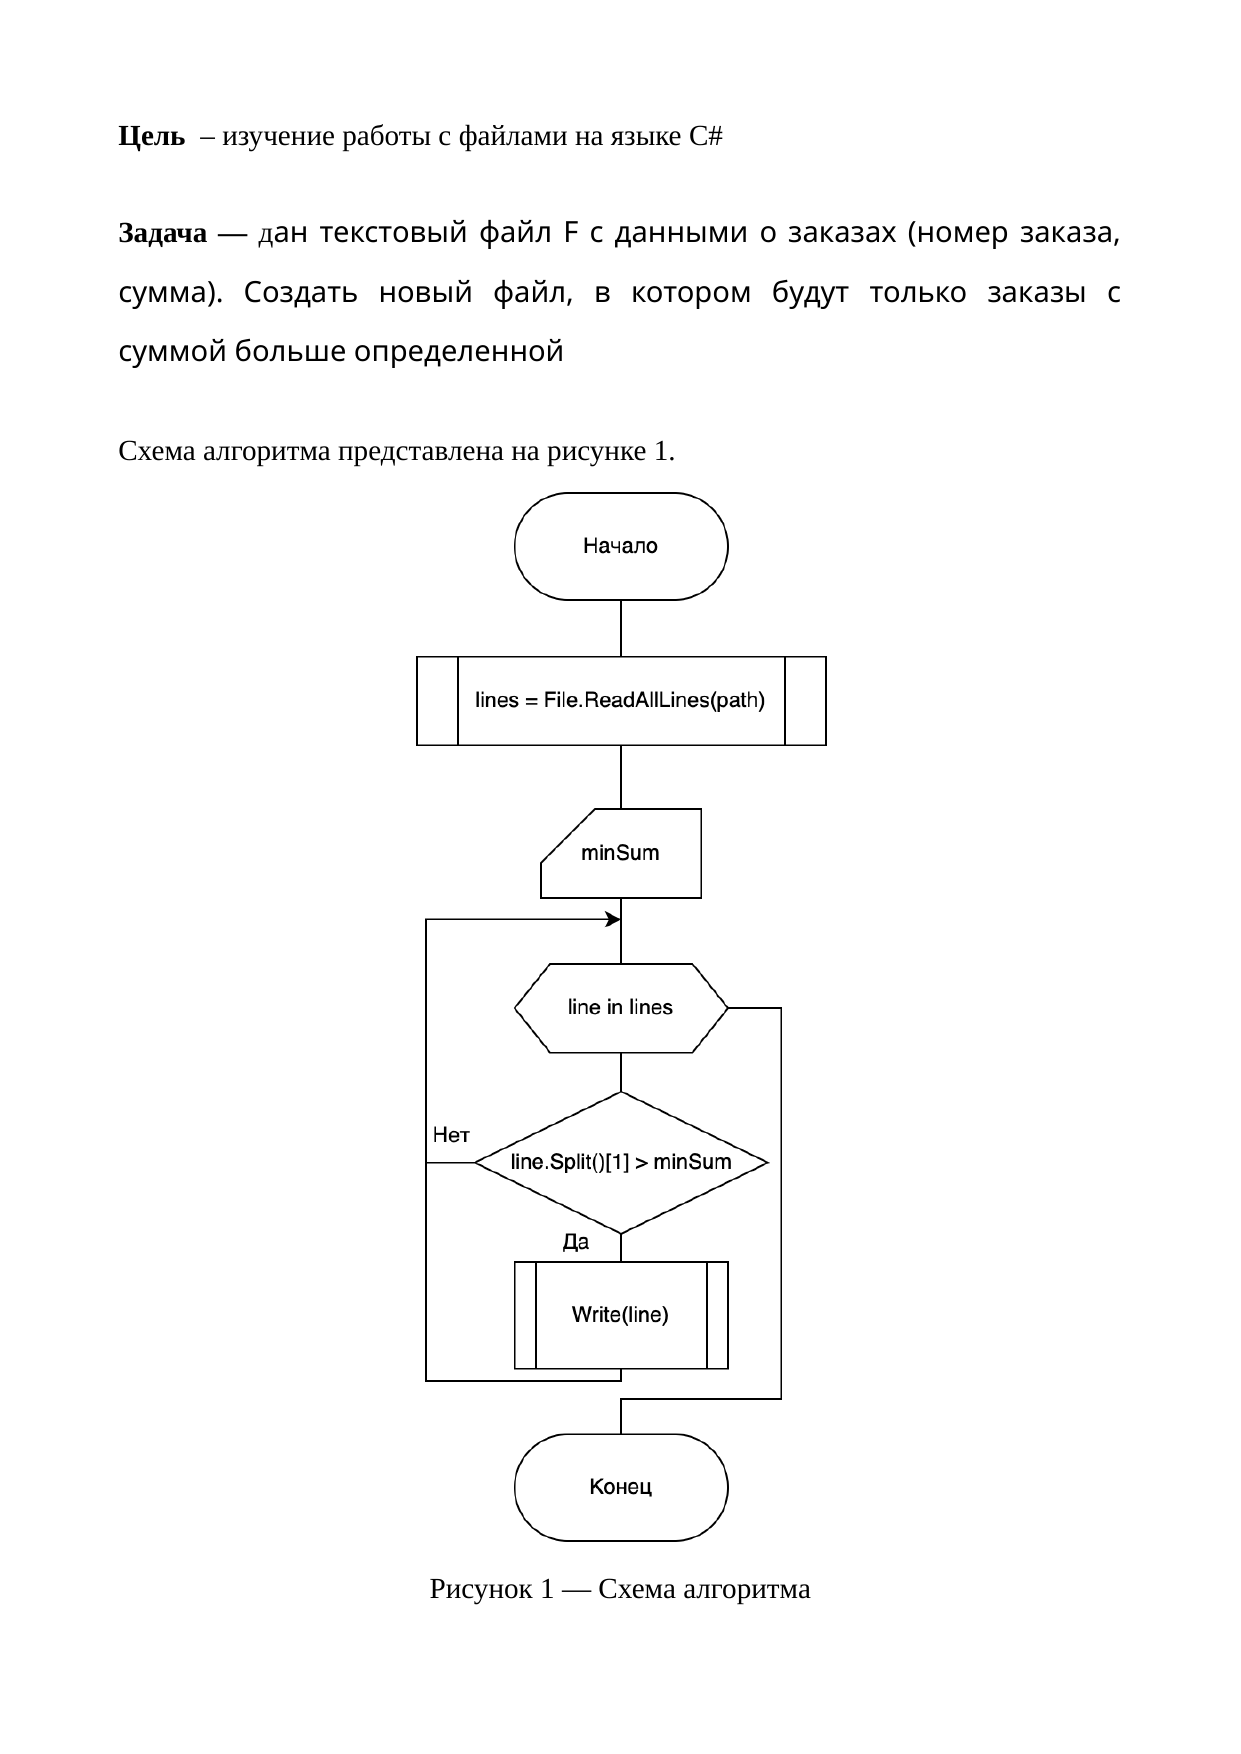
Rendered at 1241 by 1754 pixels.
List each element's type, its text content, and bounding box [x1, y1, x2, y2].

text Задача — дан текстовый файл F с данными о заказах (номер заказа, сумма). Создать новый файл, в котором будут только заказы с суммой больше определенной [118, 212, 1122, 370]
text Рисунок 1 — Схема алгоритма [118, 1571, 1122, 1604]
picture [403, 483, 837, 1552]
text Схема алгоритма представлена на рисунке 1. [118, 433, 1122, 467]
text Цель – изучение работы с файлами на языке C# [118, 118, 1122, 152]
